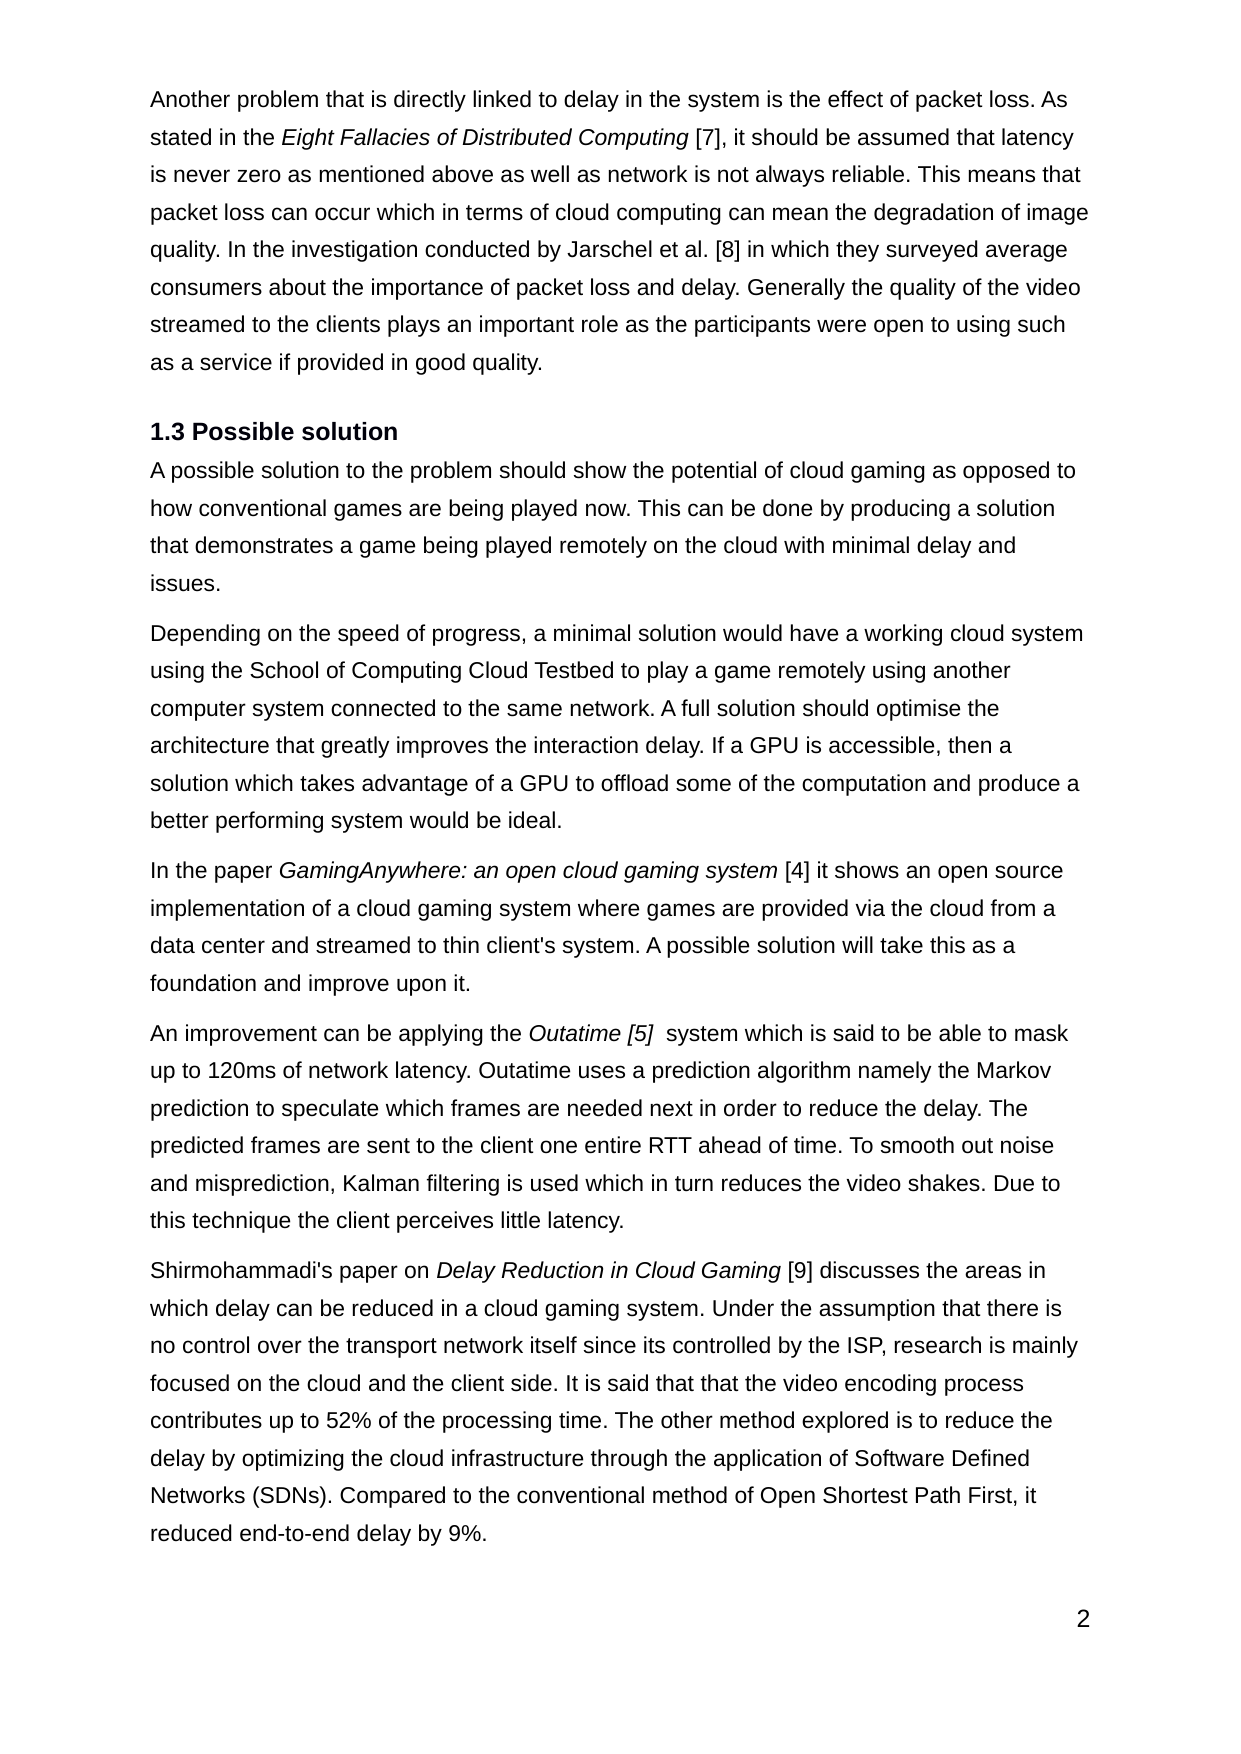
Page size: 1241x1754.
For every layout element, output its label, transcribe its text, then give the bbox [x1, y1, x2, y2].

text In the paper GamingAnywhere: an open cloud gaming system [4] it shows an open source implementation of a cloud gaming system where games are provided via the cloud from a data center and streamed to thin client's system. A possible solution will take this as a foundation and improve upon it. [150, 846, 1090, 996]
text An improvement can be applying the Outatime [5] system which is said to be able to mask up to 120ms of network latency. Outatime uses a prediction algorithm namely the Markov prediction to speculate which frames are needed next in order to reduce the delay. The predicted frames are sent to the client one entire RTT ahead of time. To smooth out noise and misprediction, Kalman filtering is used which in turn reduces the video shakes. Due to this technique the client perceives little latency. [150, 1008, 1090, 1233]
text A possible solution to the problem should show the potential of cloud gaming as opposed to how conventional games are being played now. This can be done by producing a solution that demonstrates a game being played remotely on the cloud with minimal delay and issues. [150, 446, 1090, 596]
text Shirmohammadi's paper on Delay Reduction in Cloud Gaming [9] discusses the areas in which delay can be reduced in a cloud gaming system. Under the assumption that there is no control over the transport network itself since its controlled by the ISP, research is mainly focused on the cloud and the client side. It is said that that the video encoding process contributes up to 52% of the processing time. The other method explored is to reduce the delay by optimizing the cloud infrastructure through the application of Software Defined Networks (SDNs). Compared to the conventional method of Open Shortest Path First, it reduced end-to-end delay by 9%. [150, 1246, 1090, 1546]
text Depending on the speed of progress, a minimal solution would have a working cloud system using the School of Computing Cloud Testbed to play a game remotely using another computer system connected to the same network. A full solution should optimise the architecture that greatly improves the interaction delay. If a GPU is accessible, then a solution which takes advantage of a GPU to offload some of the computation and produce a better performing system would be ideal. [150, 608, 1090, 833]
subtitle 1.3 Possible solution [150, 408, 1090, 446]
text Another problem that is directly linked to delay in the system is the effect of packet loss. As stated in the Eight Fallacies of Distributed Computing [7], it should be assumed that latency is never zero as mentioned above as well as network is not always reliable. This means that packet loss can occur which in terms of cloud computing can mean the degradation of image quality. In the investigation conducted by Jarschel et al. [8] in which they surveyed average consumers about the importance of packet loss and delay. Generally the quality of the video streamed to the clients plays an important role as the participants were open to using such as a service if provided in good quality. [150, 75, 1090, 375]
